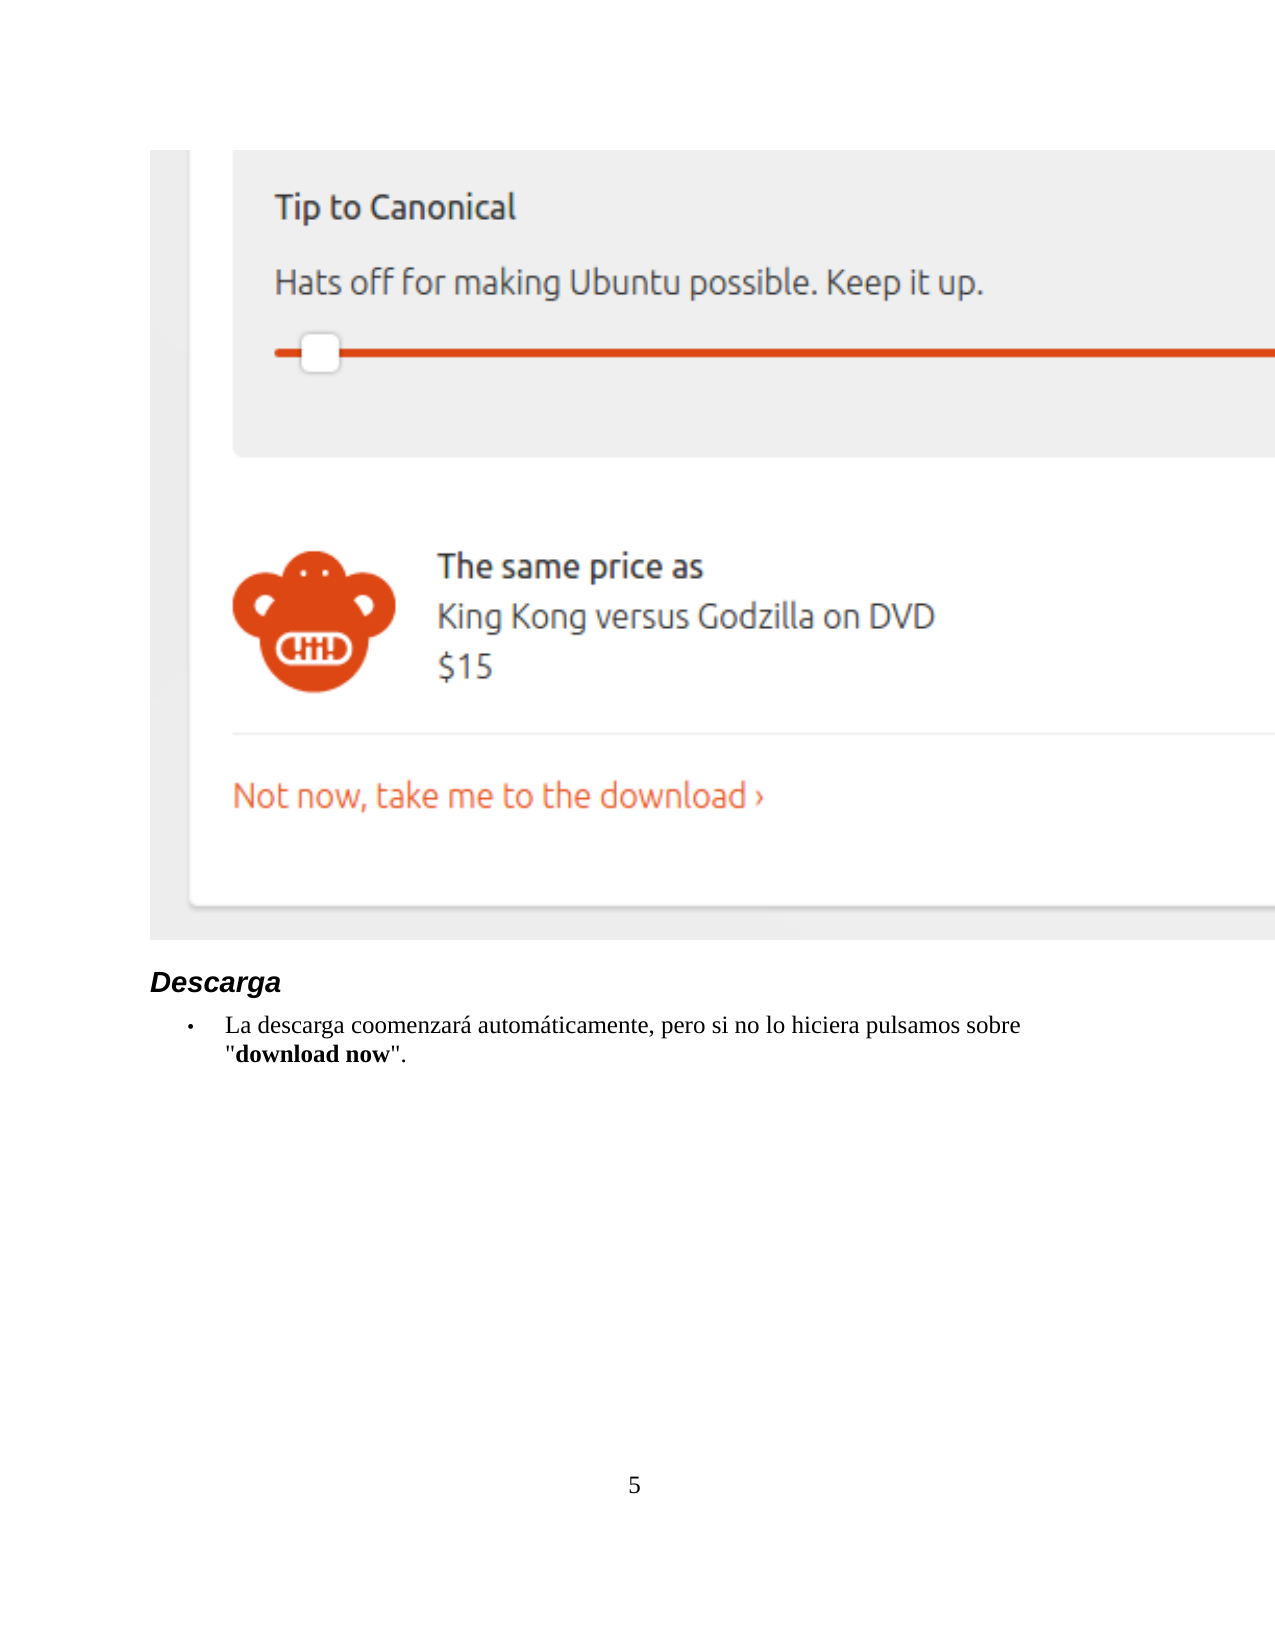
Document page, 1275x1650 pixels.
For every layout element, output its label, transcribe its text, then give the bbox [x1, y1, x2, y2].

picture [150, 150, 1275, 940]
subtitle Descarga [150, 964, 1125, 998]
list La descarga coomenzará automáticamente, pero si no lo hiciera pulsamos sobre "download now". [187, 1011, 1125, 1068]
